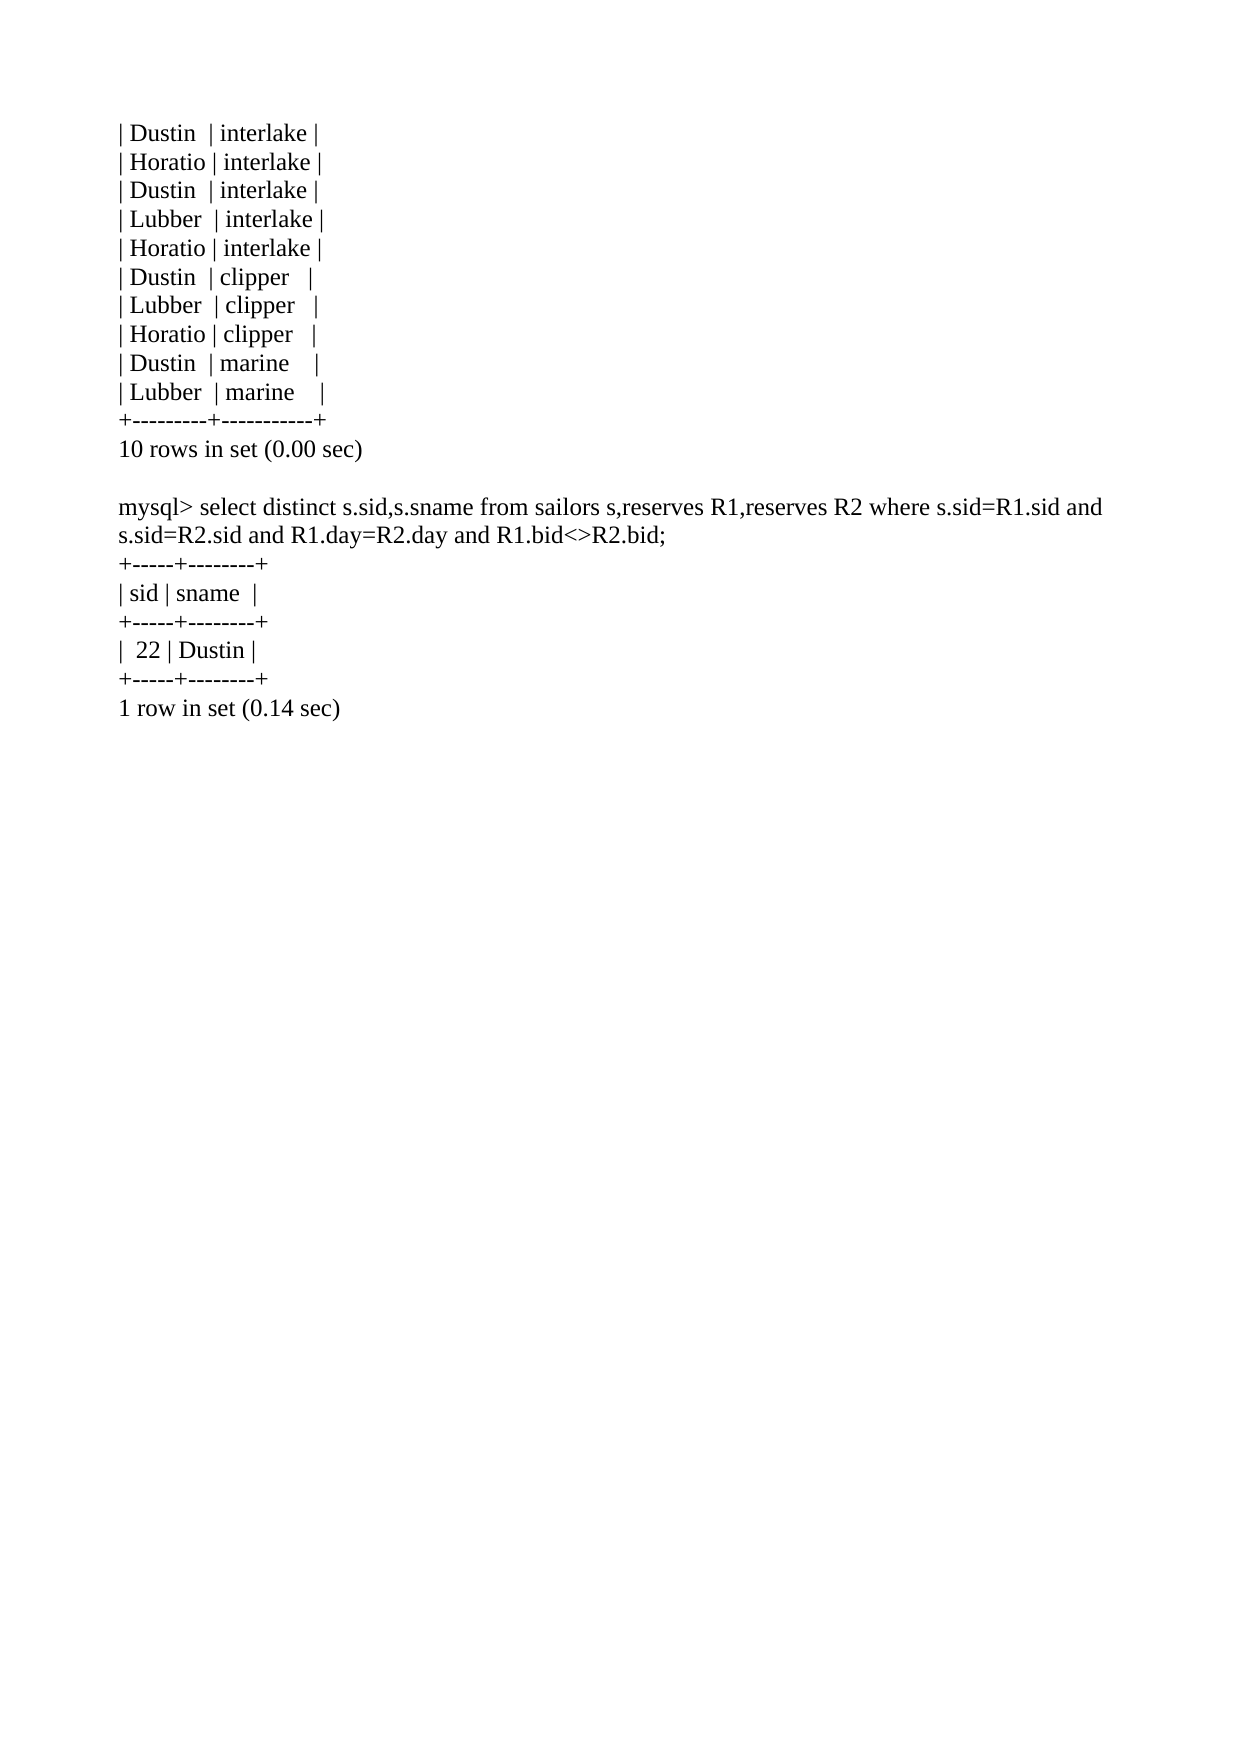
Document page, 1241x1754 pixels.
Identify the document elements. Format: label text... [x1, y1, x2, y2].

text +-----+--------+ [118, 664, 1122, 693]
text 1 row in set (0.14 sec) [118, 693, 1122, 722]
text +---------+-----------+ [118, 406, 1122, 434]
text | sid | sname | [118, 578, 1122, 607]
text | Lubber | interlake | [118, 204, 1122, 233]
text +-----+--------+ [118, 549, 1122, 578]
text | Dustin | interlake | [118, 176, 1122, 204]
text | Lubber | clipper | [118, 291, 1122, 319]
text 10 rows in set (0.00 sec) [118, 434, 1122, 463]
text | Lubber | marine | [118, 377, 1122, 406]
text | Dustin | interlake | [118, 118, 1122, 147]
text mysql> select distinct s.sid,s.sname from sailors s,reserves R1,reserves R2 where s.sid=R1.sid and s.sid=R2.sid and R1.day=R2.day and R1.bid<>R2.bid; [118, 492, 1122, 549]
text | Horatio | clipper | [118, 319, 1122, 348]
text +-----+--------+ [118, 607, 1122, 636]
text | Dustin | clipper | [118, 262, 1122, 291]
text | Horatio | interlake | [118, 233, 1122, 262]
text | 22 | Dustin | [118, 636, 1122, 664]
text | Dustin | marine | [118, 348, 1122, 377]
text | Horatio | interlake | [118, 147, 1122, 176]
